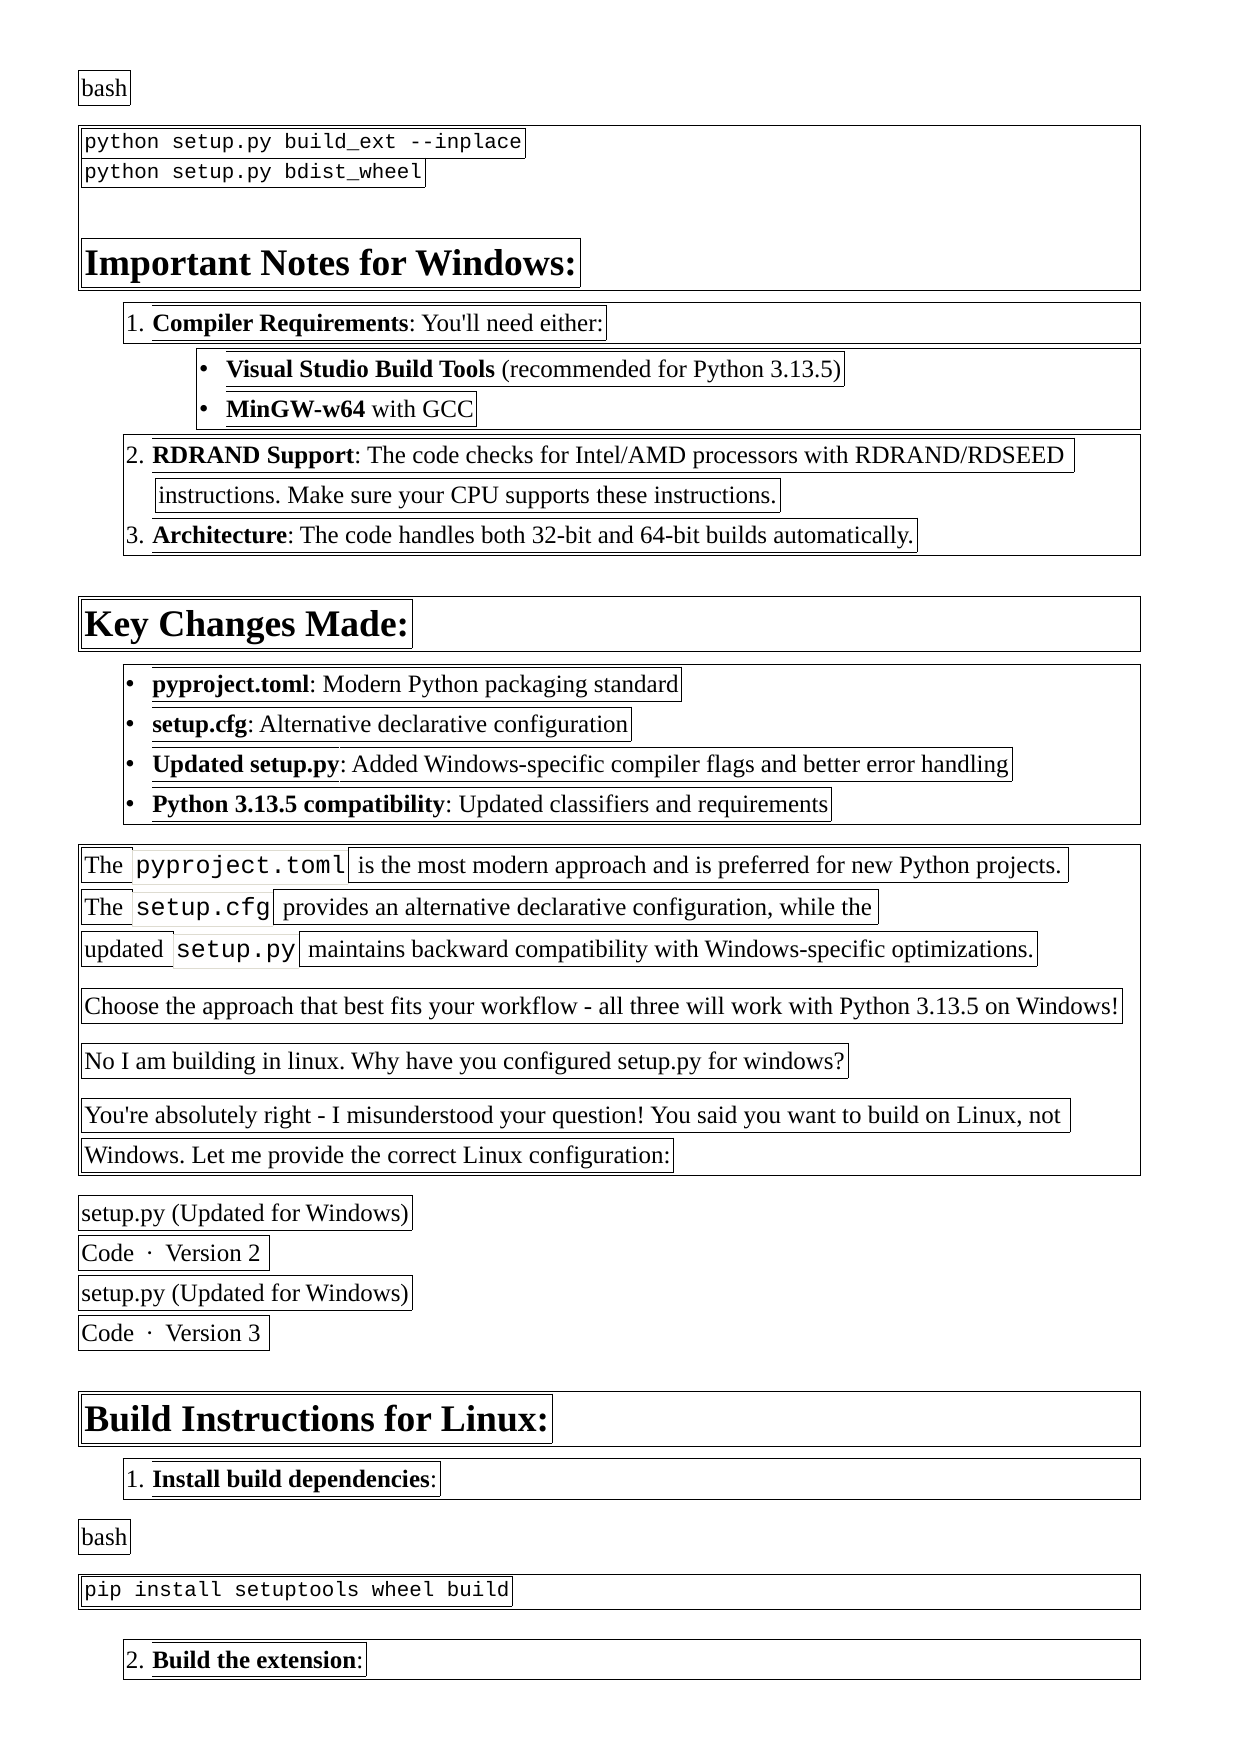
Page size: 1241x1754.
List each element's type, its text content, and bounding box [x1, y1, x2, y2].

text No I am building in linux. Why have you configured setup.py for windows? [79, 1040, 1140, 1078]
list MinGW-w64 with GCC [197, 388, 1140, 429]
list Updated setup.py: Added Windows-specific compiler flags and better error handling [124, 743, 1140, 781]
list setup.cfg: Alternative declarative configuration [124, 703, 1140, 741]
list Python 3.13.5 compatibility: Updated classifiers and requirements [124, 783, 1140, 824]
text bash [79, 1520, 130, 1554]
list Visual Studio Build Tools (recommended for Python 3.13.5) [197, 349, 1140, 386]
text [413, 1275, 1141, 1310]
text [413, 1195, 1141, 1230]
list Architecture: The code handles both 32-bit and 64-bit builds automatically. [124, 514, 1140, 555]
list RDRAND Support: The code checks for Intel/AMD processors with RDRAND/RDSEED instructions. Make sure your CPU supports these instructions. [124, 435, 1140, 512]
text You're absolutely right - I misunderstood your question! You said you want to build on Linux, not Windows. Let me provide the correct Linux configuration: [79, 1094, 1140, 1175]
text python setup.py bdist_wheel [82, 154, 1140, 187]
text Choose the approach that best fits your workflow - all three will work with Python 3.13.5 on Windows! [79, 985, 1140, 1023]
text bash [79, 71, 130, 105]
subtitle Important Notes for Windows: [79, 234, 1140, 290]
text [131, 1519, 1141, 1554]
text Code ∙ Version 2 [79, 1236, 269, 1270]
list Compiler Requirements: You'll need either: [124, 303, 1140, 343]
list Build the extension: [124, 1640, 1140, 1679]
text The pyproject.toml is the most modern approach and is preferred for new Python projects. The setup.cfg provides an alternative declarative configuration, while the updated setup.py maintains backward compatibility with Windows-specific optimizations. [79, 845, 1140, 968]
text [270, 1235, 1141, 1270]
list Install build dependencies: [124, 1459, 1140, 1499]
text python setup.py build_ext --inplace [79, 126, 1140, 154]
text [270, 1315, 1141, 1350]
text setup.py (Updated for Windows) [79, 1196, 412, 1230]
text [131, 70, 1141, 105]
subtitle Key Changes Made: [79, 597, 1140, 651]
text pip install setuptools wheel build [79, 1575, 1140, 1609]
subtitle Build Instructions for Linux: [79, 1392, 1140, 1446]
text Code ∙ Version 3 [79, 1316, 269, 1350]
list pyproject.toml: Modern Python packaging standard [124, 665, 1140, 701]
text setup.py (Updated for Windows) [79, 1276, 412, 1310]
